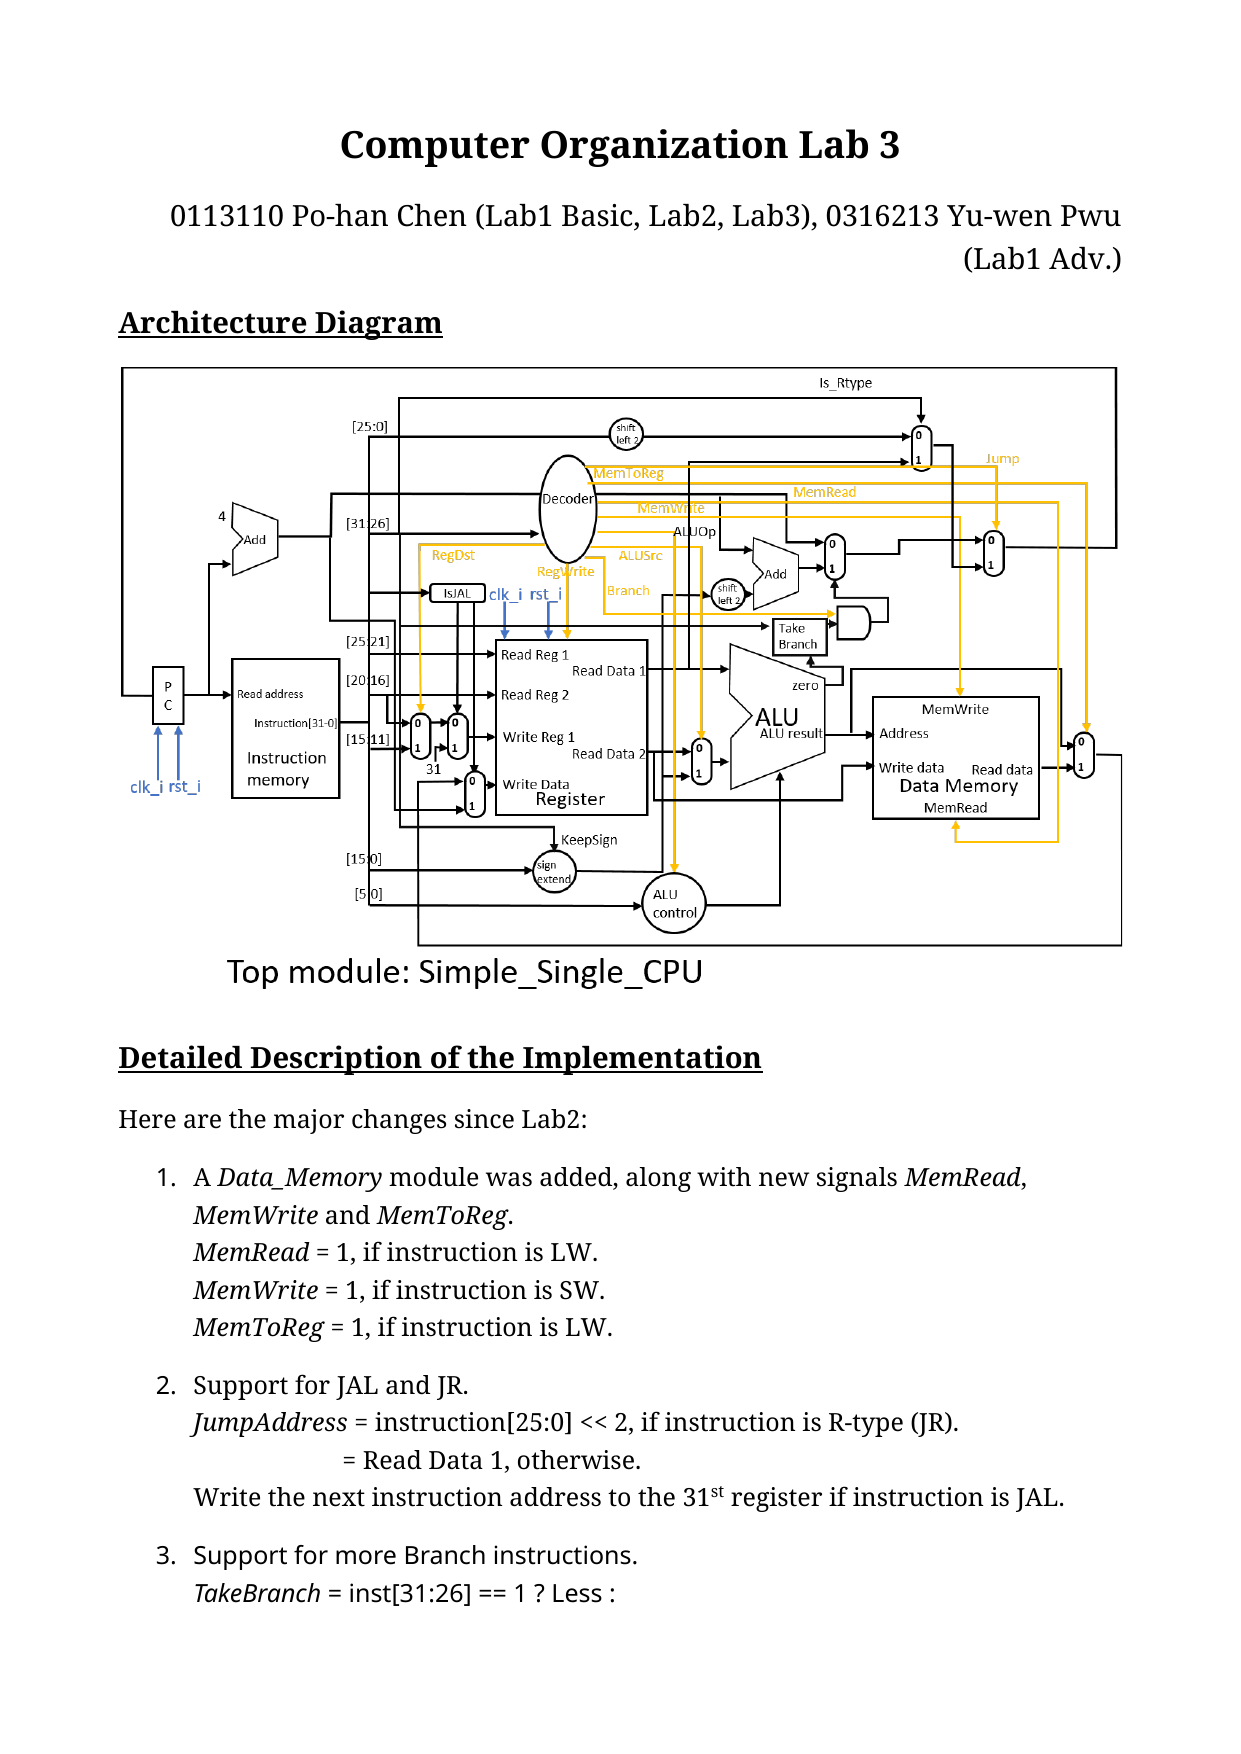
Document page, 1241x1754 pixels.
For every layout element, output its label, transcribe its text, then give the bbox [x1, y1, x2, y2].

text Computer Organization Lab 3 [118, 118, 1122, 169]
text Architecture Diagram [118, 303, 1122, 342]
text 0113110 Po-han Chen (Lab1 Basic, Lab2, Lab3), 0316213 Yu-wen Pwu (Lab1 Adv.) [118, 195, 1122, 278]
text Detailed Description of the Implementation [118, 1038, 1122, 1077]
text Here are the major changes since Lab2: [118, 1102, 1122, 1136]
list A Data_Memory module was added, along with new signals MemRead, MemWrite and MemToReg. MemRead = 1, if instruction is LW. MemWrite = 1, if instruction is SW. MemToReg = 1, if instruction is LW. [156, 1160, 1122, 1344]
list Support for more Branch instructions. TakeBranch = inst[31:26] == 1 ? Less : [156, 1538, 1122, 1609]
list Support for JAL and JR. JumpAddress = instruction[25:0] << 2, if instruction is R-type (JR). = Read Data 1, otherwise. Write the next instruction address to the 31st register if instruction is JAL. [156, 1368, 1122, 1514]
